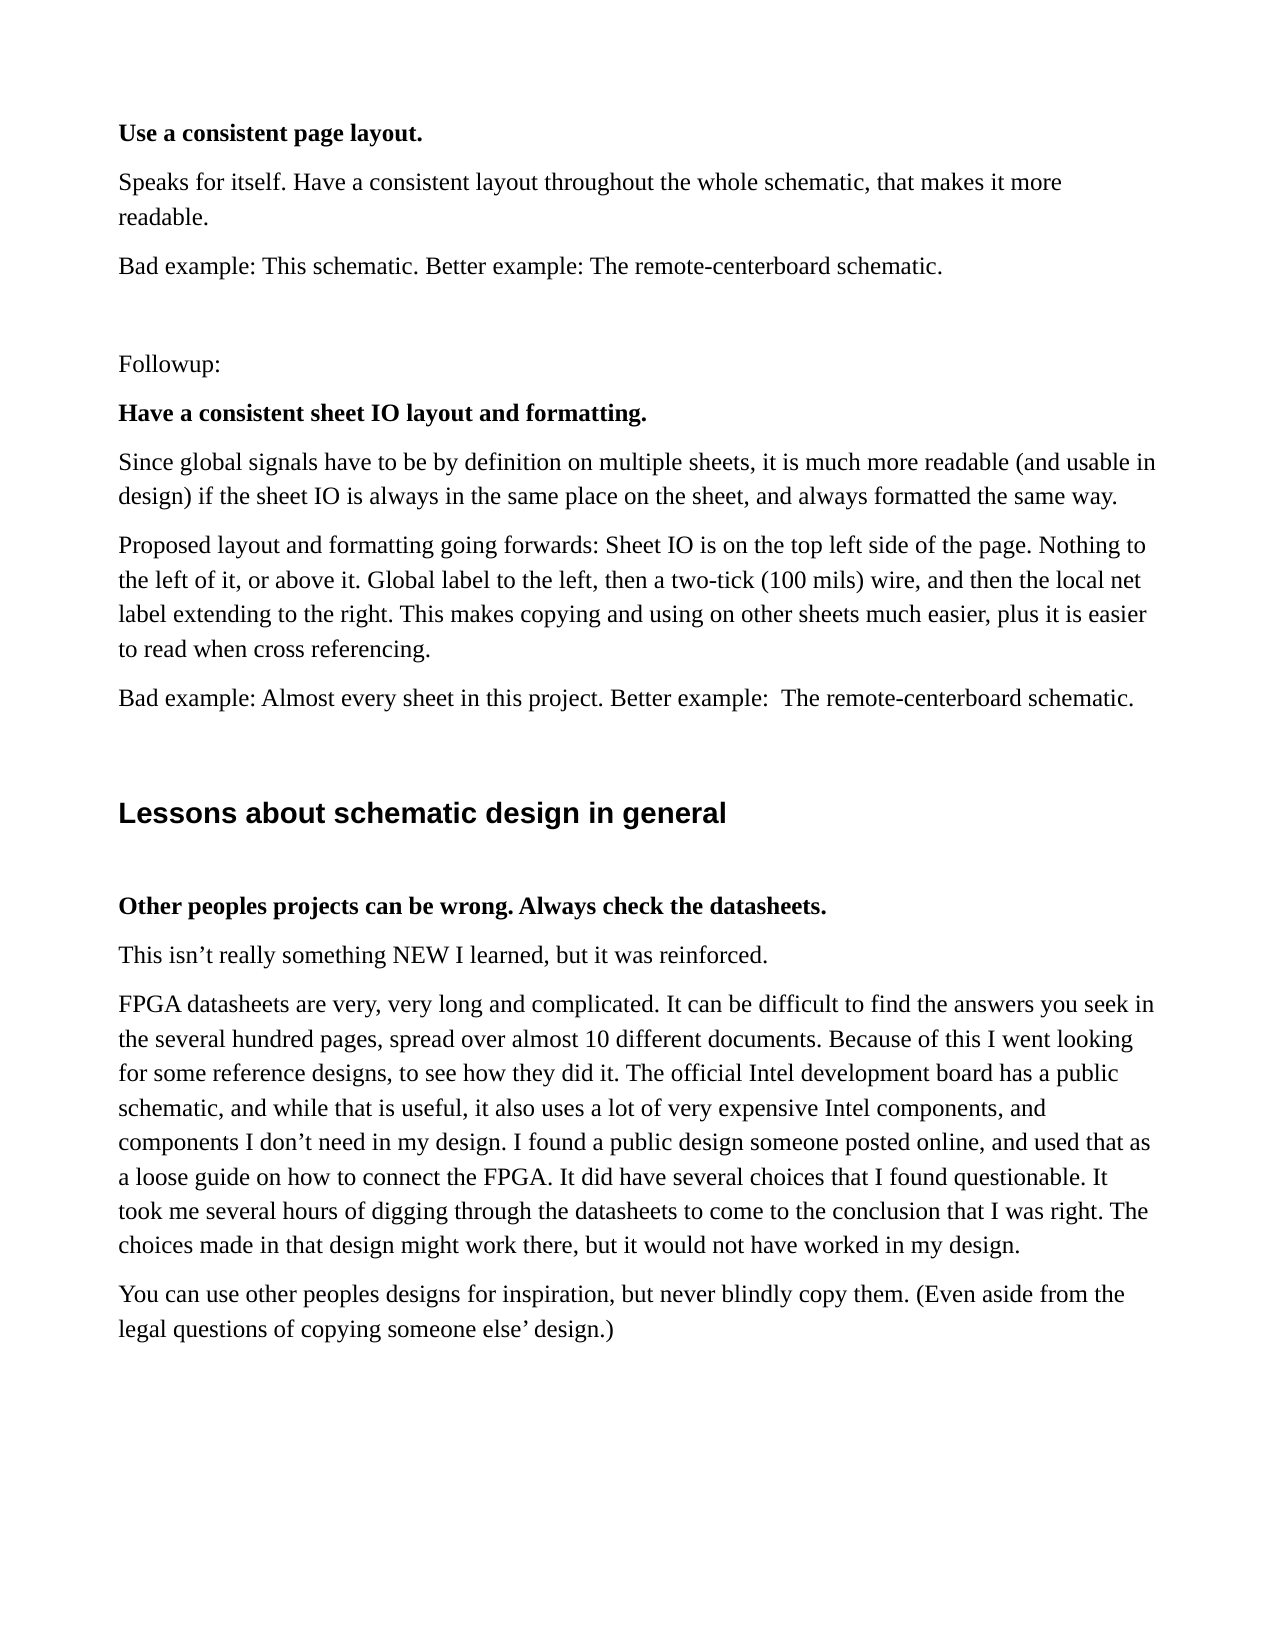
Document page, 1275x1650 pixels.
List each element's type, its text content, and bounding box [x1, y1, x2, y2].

text FPGA datasheets are very, very long and complicated. It can be difficult to find the answers you seek in the several hundred pages, spread over almost 10 different documents. Because of this I went looking for some reference designs, to see how they did it. The official Intel development board has a public schematic, and while that is useful, it also uses a lot of very expensive Intel components, and components I don’t need in my design. I found a public design someone posted online, and used that as a loose guide on how to connect the FPGA. It did have several choices that I found questionable. It took me several hours of digging through the datasheets to come to the conclusion that I was right. The choices made in that design might work there, but it would not have worked in my design. [118, 989, 1157, 1259]
text Other peoples projects can be wrong. Always check the datasheets. [118, 891, 1157, 920]
subtitle Lessons about schematic design in general [118, 796, 1157, 829]
text This isn’t really something NEW I learned, but it was reinforced. [118, 940, 1157, 969]
text Speaks for itself. Have a consistent layout throughout the whole schematic, that makes it more readable. [118, 167, 1157, 230]
text Bad example: This schematic. Better example: The remote-centerboard schematic. [118, 251, 1157, 279]
text Bad example: Almost every sheet in this project. Better example: The remote-centerboard schematic. [118, 683, 1157, 712]
text Use a consistent page layout. [118, 118, 1157, 147]
text You can use other peoples designs for inspiration, but never blindly copy them. (Even aside from the legal questions of copying someone else’ design.) [118, 1279, 1157, 1343]
text Proposed layout and formatting going forwards: Sheet IO is on the top left side of the page. Nothing to the left of it, or above it. Global label to the left, then a two-tick (100 mils) wire, and then the local net label extending to the right. This makes copying and using on other sheets much easier, plus it is easier to read when cross referencing. [118, 531, 1157, 663]
text Followup: [118, 349, 1157, 378]
text Since global signals have to be by definition on multiple sheets, it is much more readable (and usable in design) if the sheet IO is always in the same place on the sheet, and always formatted the same way. [118, 447, 1157, 510]
text Have a consistent sheet IO layout and formatting. [118, 398, 1157, 427]
